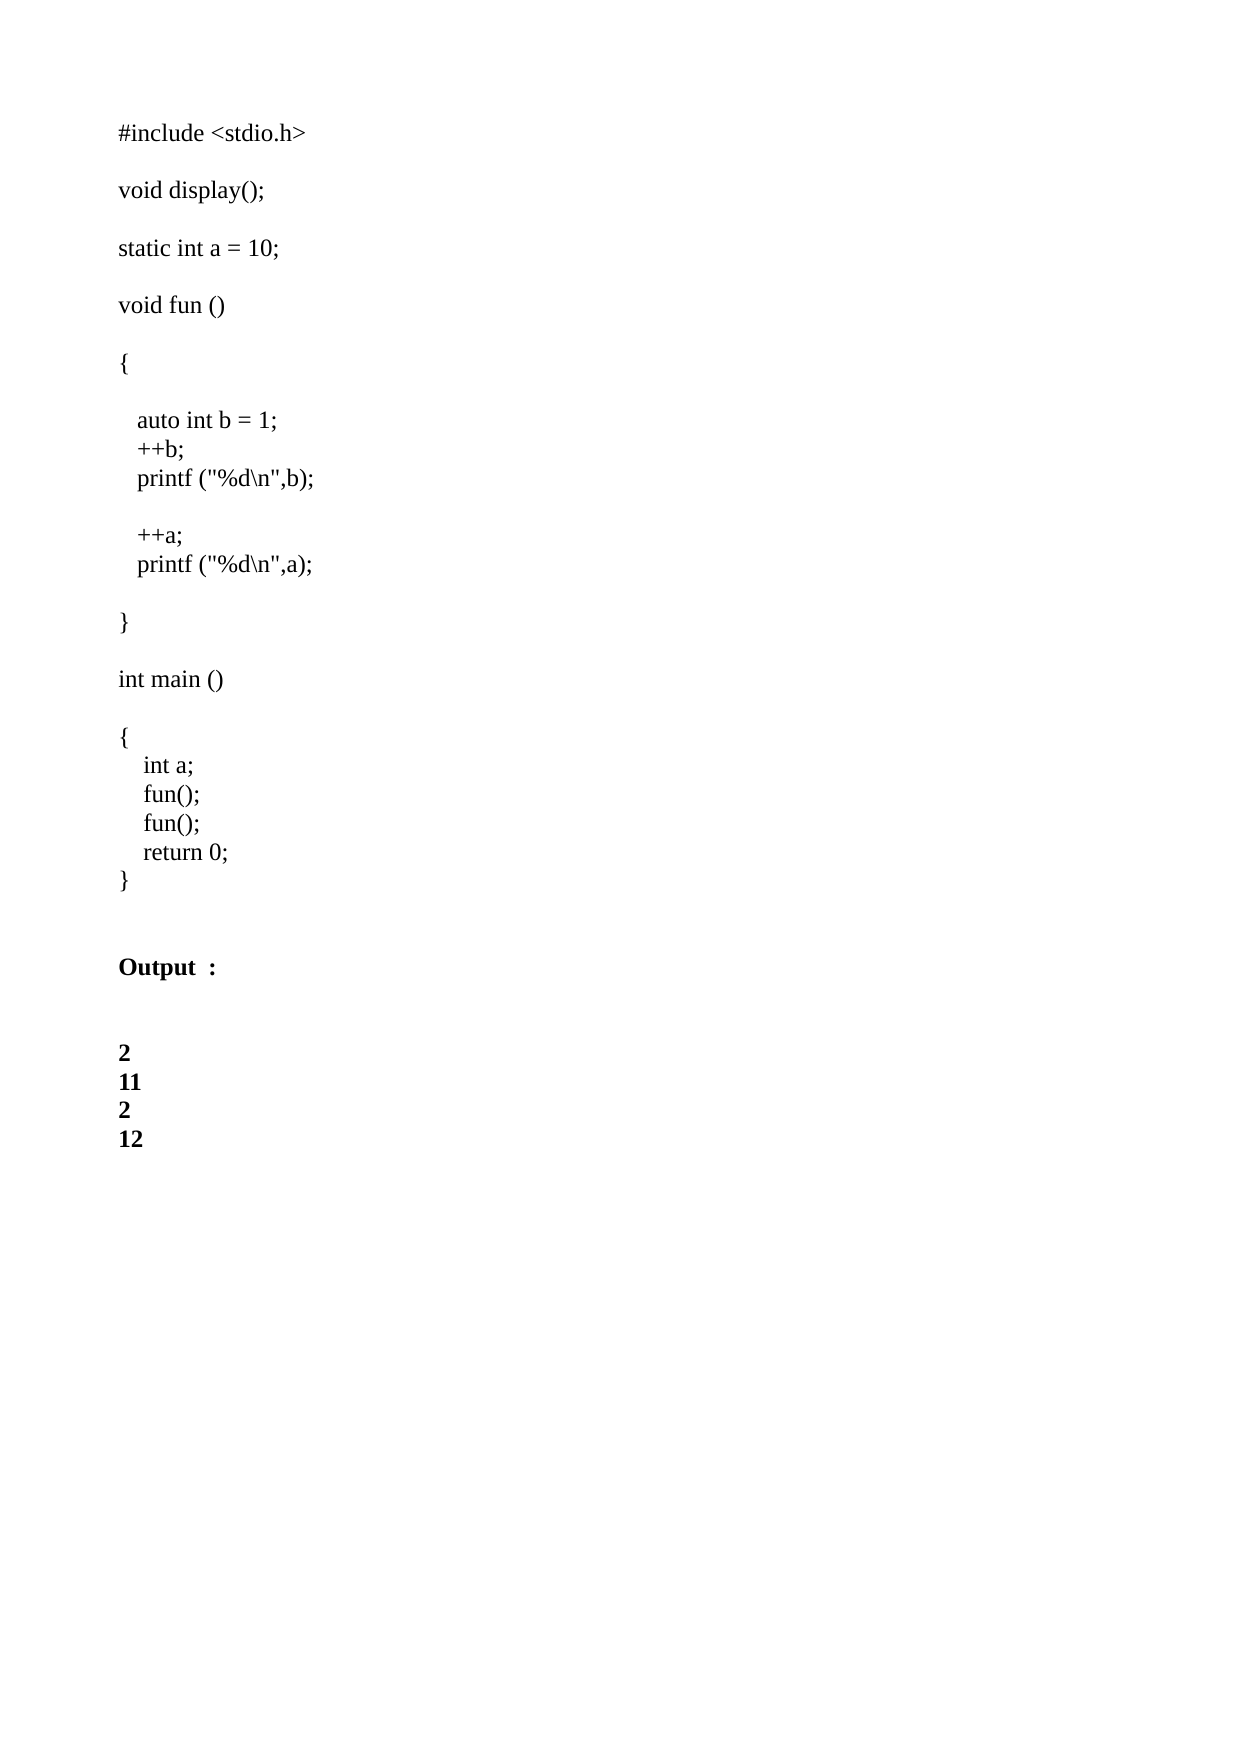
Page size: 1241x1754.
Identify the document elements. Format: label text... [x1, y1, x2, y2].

text void display(); [118, 176, 1122, 204]
text } [118, 607, 1122, 636]
text ++b; [118, 434, 1122, 463]
text return 0; [118, 837, 1122, 866]
text printf ("%d\n",a); [118, 549, 1122, 578]
text { [118, 722, 1122, 751]
text { [118, 348, 1122, 377]
text 12 [118, 1124, 1122, 1153]
text int main () [118, 664, 1122, 693]
text fun(); [118, 779, 1122, 808]
text void fun () [118, 291, 1122, 319]
text 11 [118, 1067, 1122, 1096]
text int a; [118, 751, 1122, 779]
text Output : [118, 952, 1122, 981]
text fun(); [118, 808, 1122, 837]
text #include <stdio.h> [118, 118, 1122, 147]
text static int a = 10; [118, 233, 1122, 262]
text } [118, 866, 1122, 894]
text 2 [118, 1096, 1122, 1124]
text ++a; [118, 521, 1122, 549]
text auto int b = 1; [118, 406, 1122, 434]
text 2 [118, 1038, 1122, 1067]
text printf ("%d\n",b); [118, 463, 1122, 492]
